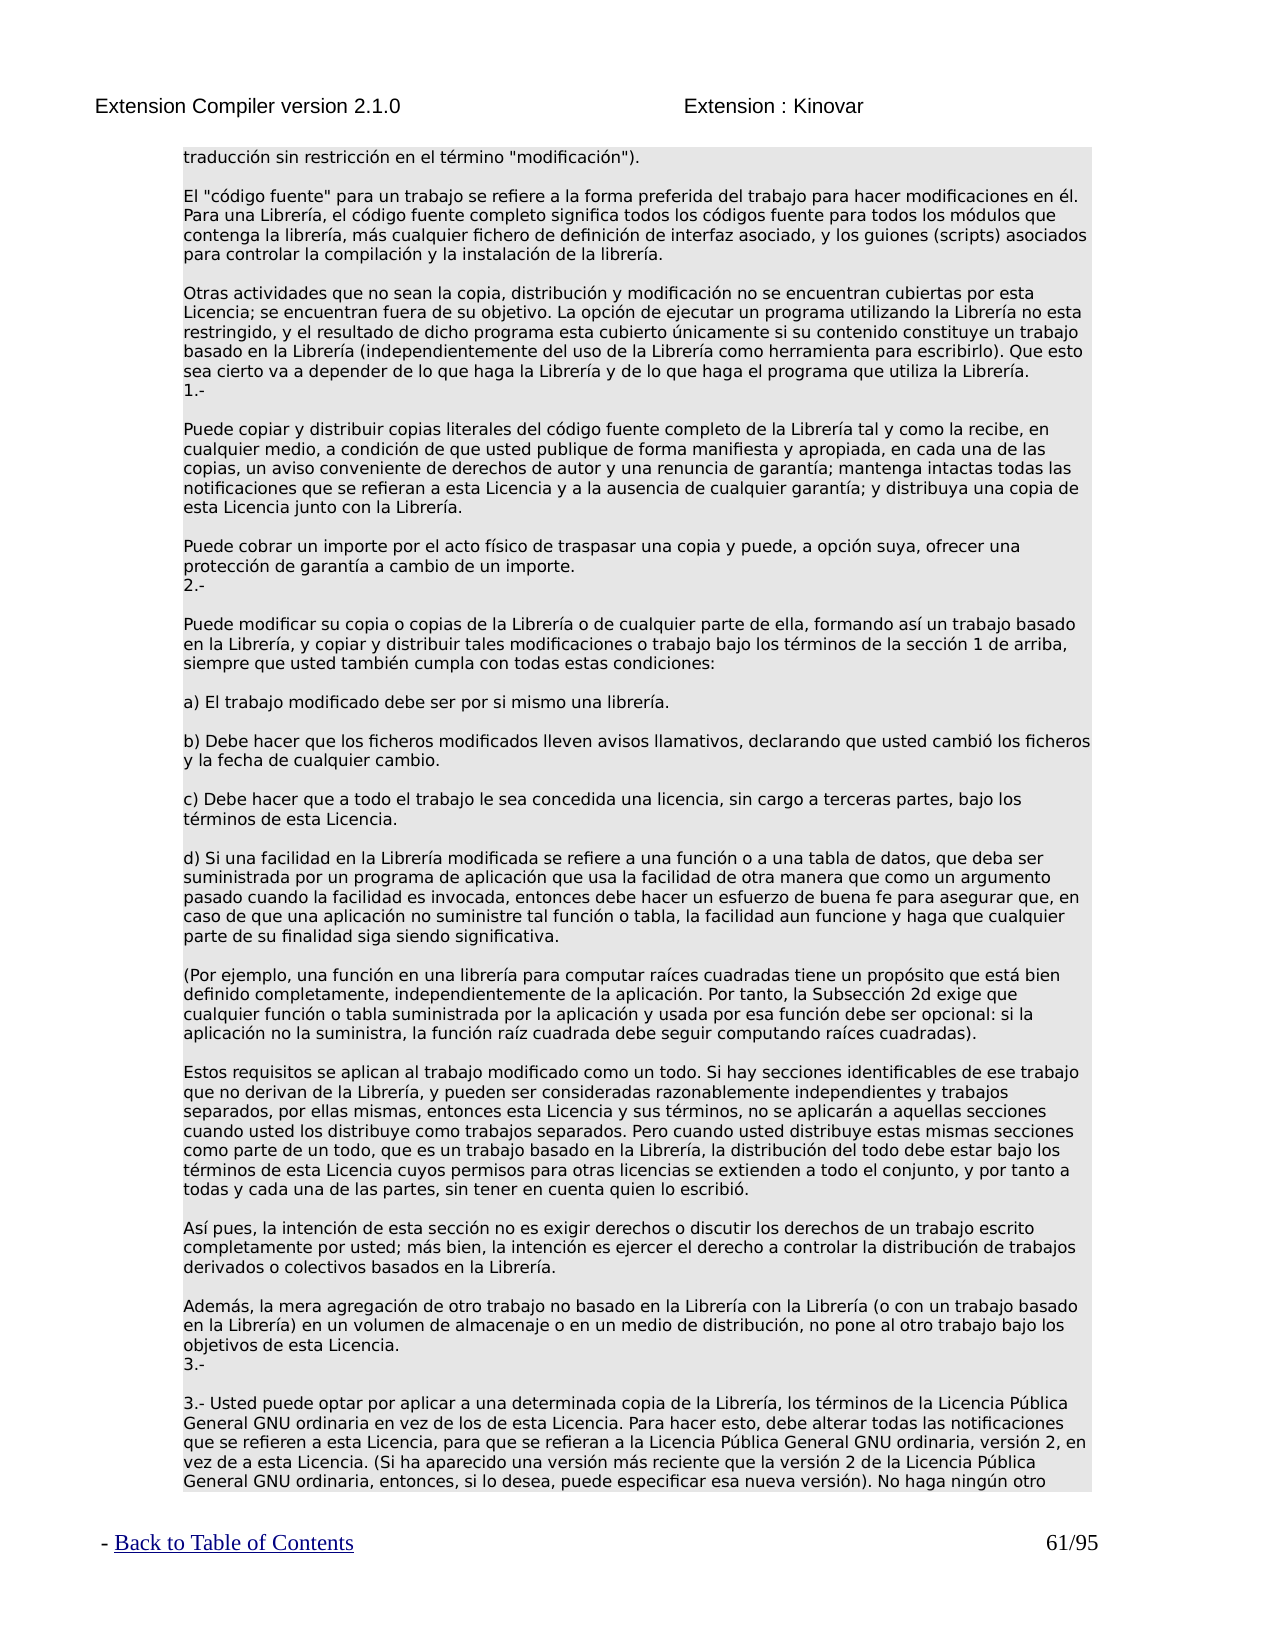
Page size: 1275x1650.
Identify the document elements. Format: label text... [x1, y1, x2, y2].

text a) El trabajo modificado debe ser por si mismo una librería. [183, 693, 1092, 712]
text (Por ejemplo, una función en una librería para computar raíces cuadradas tiene un propósito que está bien definido completamente, independientemente de la aplicación. Por tanto, la Subsección 2d exige que cualquier función o tabla suministrada por la aplicación y usada por esa función debe ser opcional: si la aplicación no la suministra, la función raíz cuadrada debe seguir computando raíces cuadradas). [183, 966, 1092, 1043]
text Puede modificar su copia o copias de la Librería o de cualquier parte de ella, formando así un trabajo basado en la Librería, y copiar y distribuir tales modificaciones o trabajo bajo los términos de la sección 1 de arriba, siempre que usted también cumpla con todas estas condiciones: [183, 615, 1092, 673]
text b) Debe hacer que los ficheros modificados lleven avisos llamativos, declarando que usted cambió los ficheros y la fecha de cualquier cambio. [183, 732, 1092, 771]
text Puede copiar y distribuir copias literales del código fuente completo de la Librería tal y como la recibe, en cualquier medio, a condición de que usted publique de forma manifiesta y apropiada, en cada una de las copias, un aviso conveniente de derechos de autor y una renuncia de garantía; mantenga intactas todas las notificaciones que se refieran a esta Licencia y a la ausencia de cualquier garantía; y distribuya una copia de esta Licencia junto con la Librería. [183, 420, 1092, 518]
text El "código fuente" para un trabajo se refiere a la forma preferida del trabajo para hacer modificaciones en él. Para una Librería, el código fuente completo significa todos los códigos fuente para todos los módulos que contenga la librería, más cualquier fichero de definición de interfaz asociado, y los guiones (scripts) asociados para controlar la compilación y la instalación de la librería. [183, 186, 1092, 264]
text Así pues, la intención de esta sección no es exigir derechos o discutir los derechos de un trabajo escrito completamente por usted; más bien, la intención es ejercer el derecho a controlar la distribución de trabajos derivados o colectivos basados en la Librería. [183, 1219, 1092, 1277]
text d) Si una facilidad en la Librería modificada se refiere a una función o a una tabla de datos, que deba ser suministrada por un programa de aplicación que usa la facilidad de otra manera que como un argumento pasado cuando la facilidad es invocada, entonces debe hacer un esfuerzo de buena fe para asegurar que, en caso de que una aplicación no suministre tal función o tabla, la facilidad aun funcione y haga que cualquier parte de su finalidad siga siendo significativa. [183, 849, 1092, 946]
text Puede cobrar un importe por el acto físico de traspasar una copia y puede, a opción suya, ofrecer una protección de garantía a cambio de un importe. [183, 537, 1092, 576]
text traducción sin restricción en el término "modificación"). [183, 147, 1092, 167]
text c) Debe hacer que a todo el trabajo le sea concedida una licencia, sin cargo a terceras partes, bajo los términos de esta Licencia. [183, 790, 1092, 829]
text 1.- [183, 381, 1092, 401]
text 2.- [183, 576, 1092, 596]
text Otras actividades que no sean la copia, distribución y modificación no se encuentran cubiertas por esta Licencia; se encuentran fuera de su objetivo. La opción de ejecutar un programa utilizando la Librería no esta restringido, y el resultado de dicho programa esta cubierto únicamente si su contenido constituye un trabajo basado en la Librería (independientemente del uso de la Librería como herramienta para escribirlo). Que esto sea cierto va a depender de lo que haga la Librería y de lo que haga el programa que utiliza la Librería. [183, 284, 1092, 381]
text 3.- Usted puede optar por aplicar a una determinada copia de la Librería, los términos de la Licencia Pública General GNU ordinaria en vez de los de esta Licencia. Para hacer esto, debe alterar todas las notificaciones que se refieren a esta Licencia, para que se refieran a la Licencia Pública General GNU ordinaria, versión 2, en vez de a esta Licencia. (Si ha aparecido una versión más reciente que la versión 2 de la Licencia Pública General GNU ordinaria, entonces, si lo desea, puede especificar esa nueva versión). No haga ningún otro [183, 1394, 1092, 1492]
text Estos requisitos se aplican al trabajo modificado como un todo. Si hay secciones identificables de ese trabajo que no derivan de la Librería, y pueden ser consideradas razonablemente independientes y trabajos separados, por ellas mismas, entonces esta Licencia y sus términos, no se aplicarán a aquellas secciones cuando usted los distribuye como trabajos separados. Pero cuando usted distribuye estas mismas secciones como parte de un todo, que es un trabajo basado en la Librería, la distribución del todo debe estar bajo los términos de esta Licencia cuyos permisos para otras licencias se extienden a todo el conjunto, y por tanto a todas y cada una de las partes, sin tener en cuenta quien lo escribió. [183, 1063, 1092, 1199]
text Además, la mera agregación de otro trabajo no basado en la Librería con la Librería (o con un trabajo basado en la Librería) en un volumen de almacenaje o en un medio de distribución, no pone al otro trabajo bajo los objetivos de esta Licencia. [183, 1297, 1092, 1355]
text 3.- [183, 1355, 1092, 1375]
